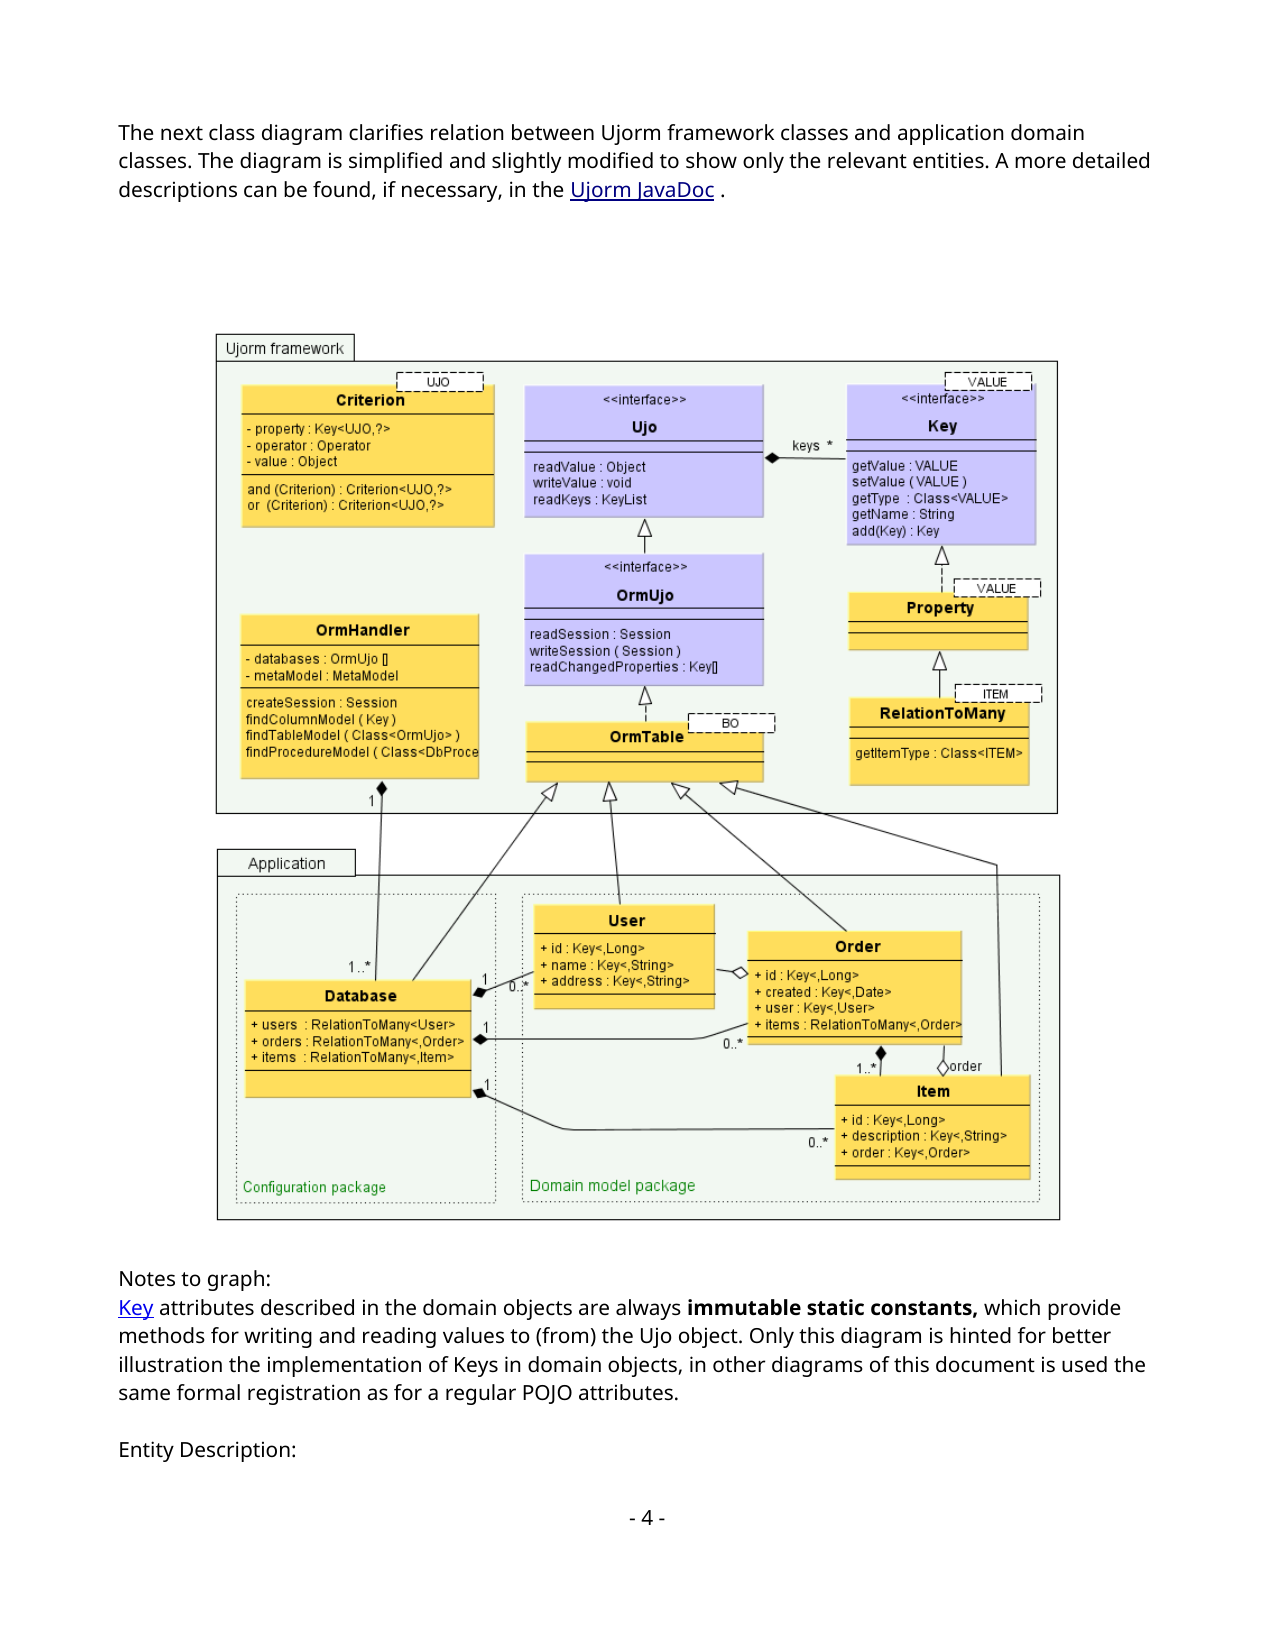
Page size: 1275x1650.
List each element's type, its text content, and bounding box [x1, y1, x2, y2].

text Entity Description: [118, 1435, 1157, 1463]
text The next class diagram clarifies relation between Ujorm framework classes and application domain classes. The diagram is simplified and slightly modified to show only the relevant entities. A more detailed descriptions can be found, if necessary, in the Ujorm JavaDoc . [118, 118, 1157, 203]
text Key attributes described in the domain objects are always immutable static constants, which provide methods for writing and reading values to (from) the Ujo object. Only this diagram is hinted for better illustration the implementation of Keys in domain objects, in other diagrams of this document is used the same formal registration as for a regular POJO attributes. [118, 1293, 1157, 1407]
text Notes to graph: [118, 1264, 1157, 1293]
picture [199, 317, 1076, 1236]
